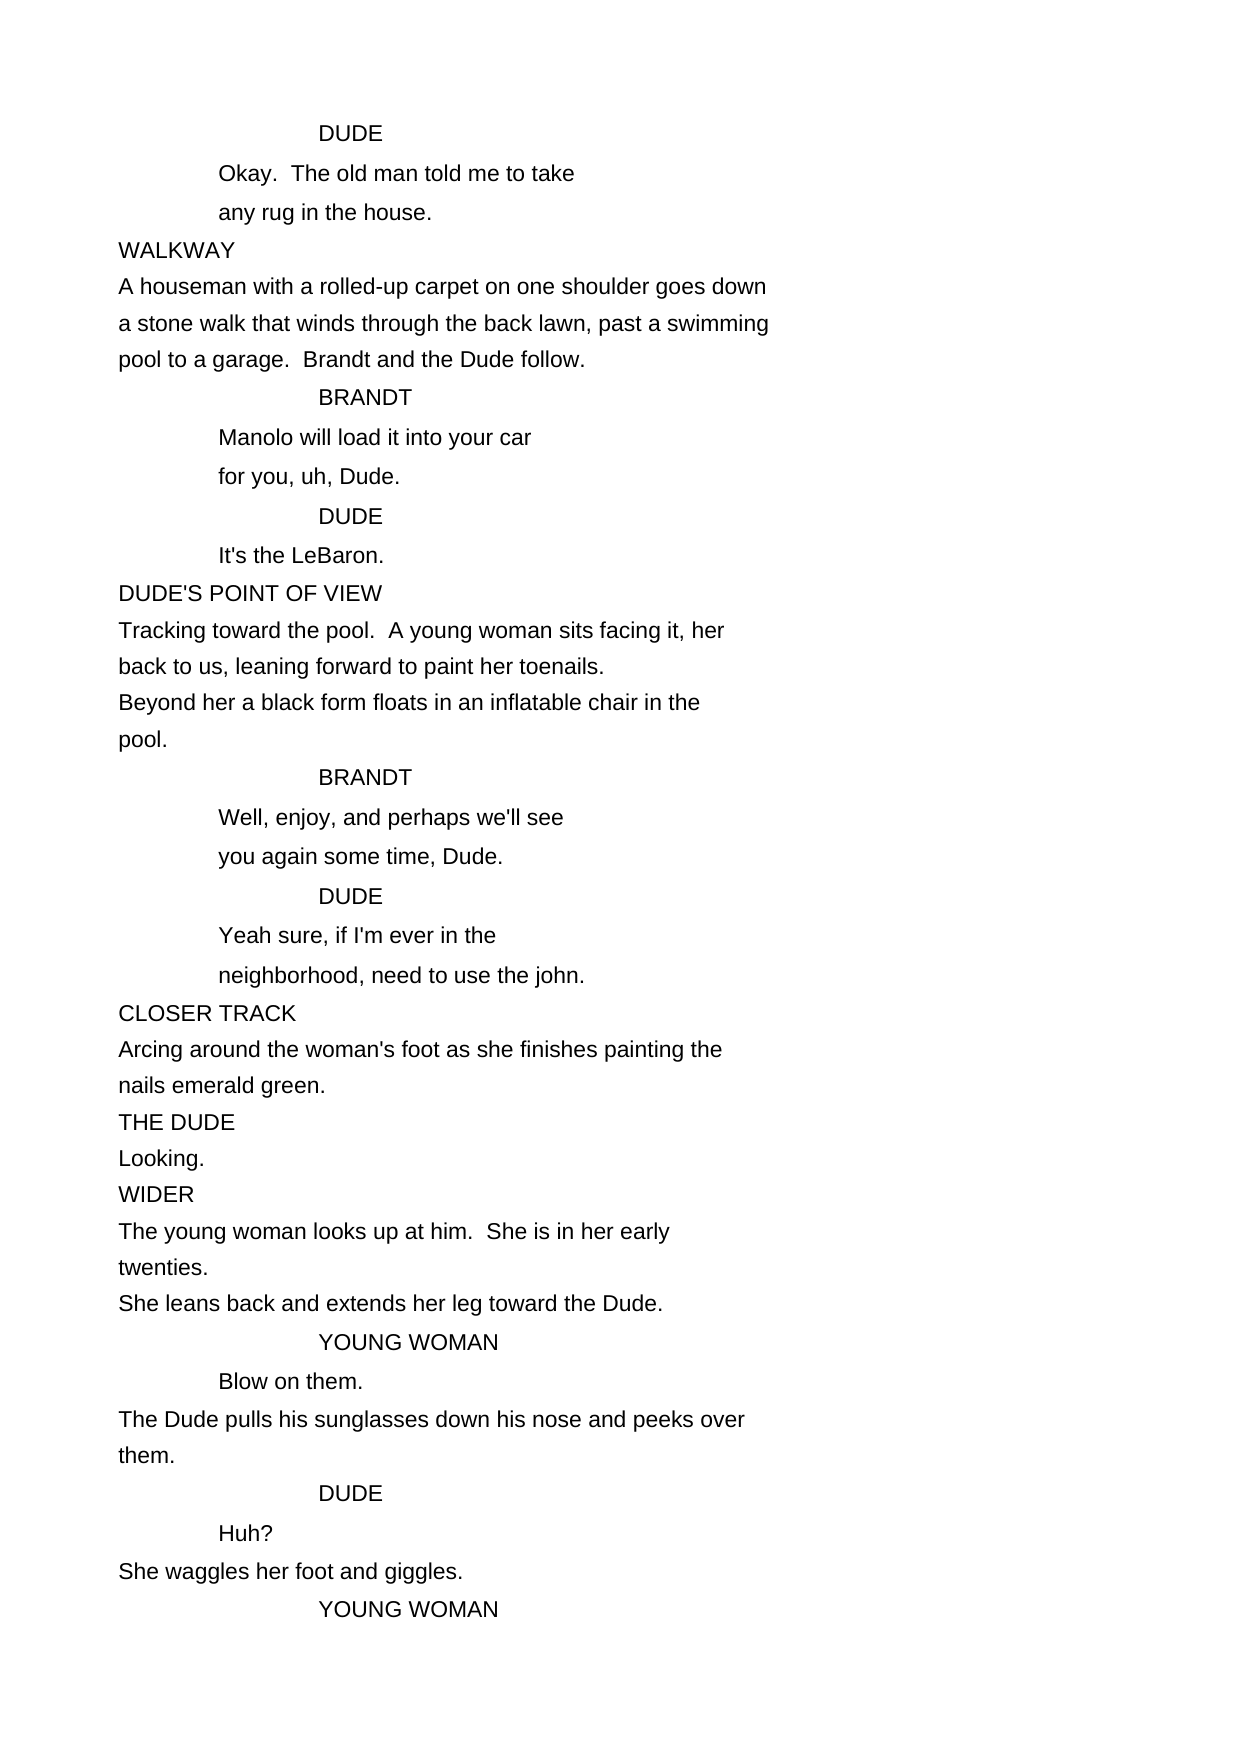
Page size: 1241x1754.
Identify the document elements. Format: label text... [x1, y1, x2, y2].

text DUDE'S POINT OF VIEW [118, 580, 1122, 607]
text them. [118, 1442, 1122, 1468]
text neighborhood, need to use the john. [118, 960, 1122, 989]
text Blow on them. [118, 1366, 1122, 1395]
text The Dude pulls his sunglasses down his nose and peeks over [118, 1406, 1122, 1432]
text YOUNG WOMAN [118, 1594, 1122, 1623]
text THE DUDE [118, 1108, 1122, 1135]
text DUDE [118, 501, 1122, 530]
text DUDE [118, 881, 1122, 909]
text Looking. [118, 1145, 1122, 1171]
text twenties. [118, 1254, 1122, 1280]
text DUDE [118, 118, 1122, 147]
text nails emerald green. [118, 1072, 1122, 1098]
text BRANDT [118, 382, 1122, 411]
text She waggles her foot and giggles. [118, 1558, 1122, 1584]
text for you, uh, Dude. [118, 461, 1122, 490]
text BRANDT [118, 762, 1122, 791]
text pool. [118, 726, 1122, 752]
text The young woman looks up at him. She is in her early [118, 1218, 1122, 1244]
text Beyond her a black form floats in an inflatable chair in the [118, 689, 1122, 716]
text Yeah sure, if I'm ever in the [118, 920, 1122, 949]
text a stone walk that winds through the back lawn, past a swimming [118, 309, 1122, 336]
text Tracking toward the pool. A young woman sits facing it, her [118, 617, 1122, 643]
text She leans back and extends her leg toward the Dude. [118, 1290, 1122, 1317]
text It's the LeBaron. [118, 541, 1122, 569]
text WIDER [118, 1181, 1122, 1208]
text any rug in the house. [118, 197, 1122, 226]
text DUDE [118, 1478, 1122, 1507]
text Manolo will load it into your car [118, 422, 1122, 451]
text WALKWAY [118, 237, 1122, 263]
text pool to a garage. Brandt and the Dude follow. [118, 346, 1122, 372]
text back to us, leaning forward to paint her toenails. [118, 653, 1122, 679]
text CLOSER TRACK [118, 999, 1122, 1026]
text you again some time, Dude. [118, 841, 1122, 870]
text Huh? [118, 1518, 1122, 1547]
text A houseman with a rolled-up carpet on one shoulder goes down [118, 273, 1122, 299]
text YOUNG WOMAN [118, 1327, 1122, 1355]
text Arcing around the woman's foot as she finishes painting the [118, 1036, 1122, 1062]
text Okay. The old man told me to take [118, 158, 1122, 186]
text Well, enjoy, and perhaps we'll see [118, 802, 1122, 830]
